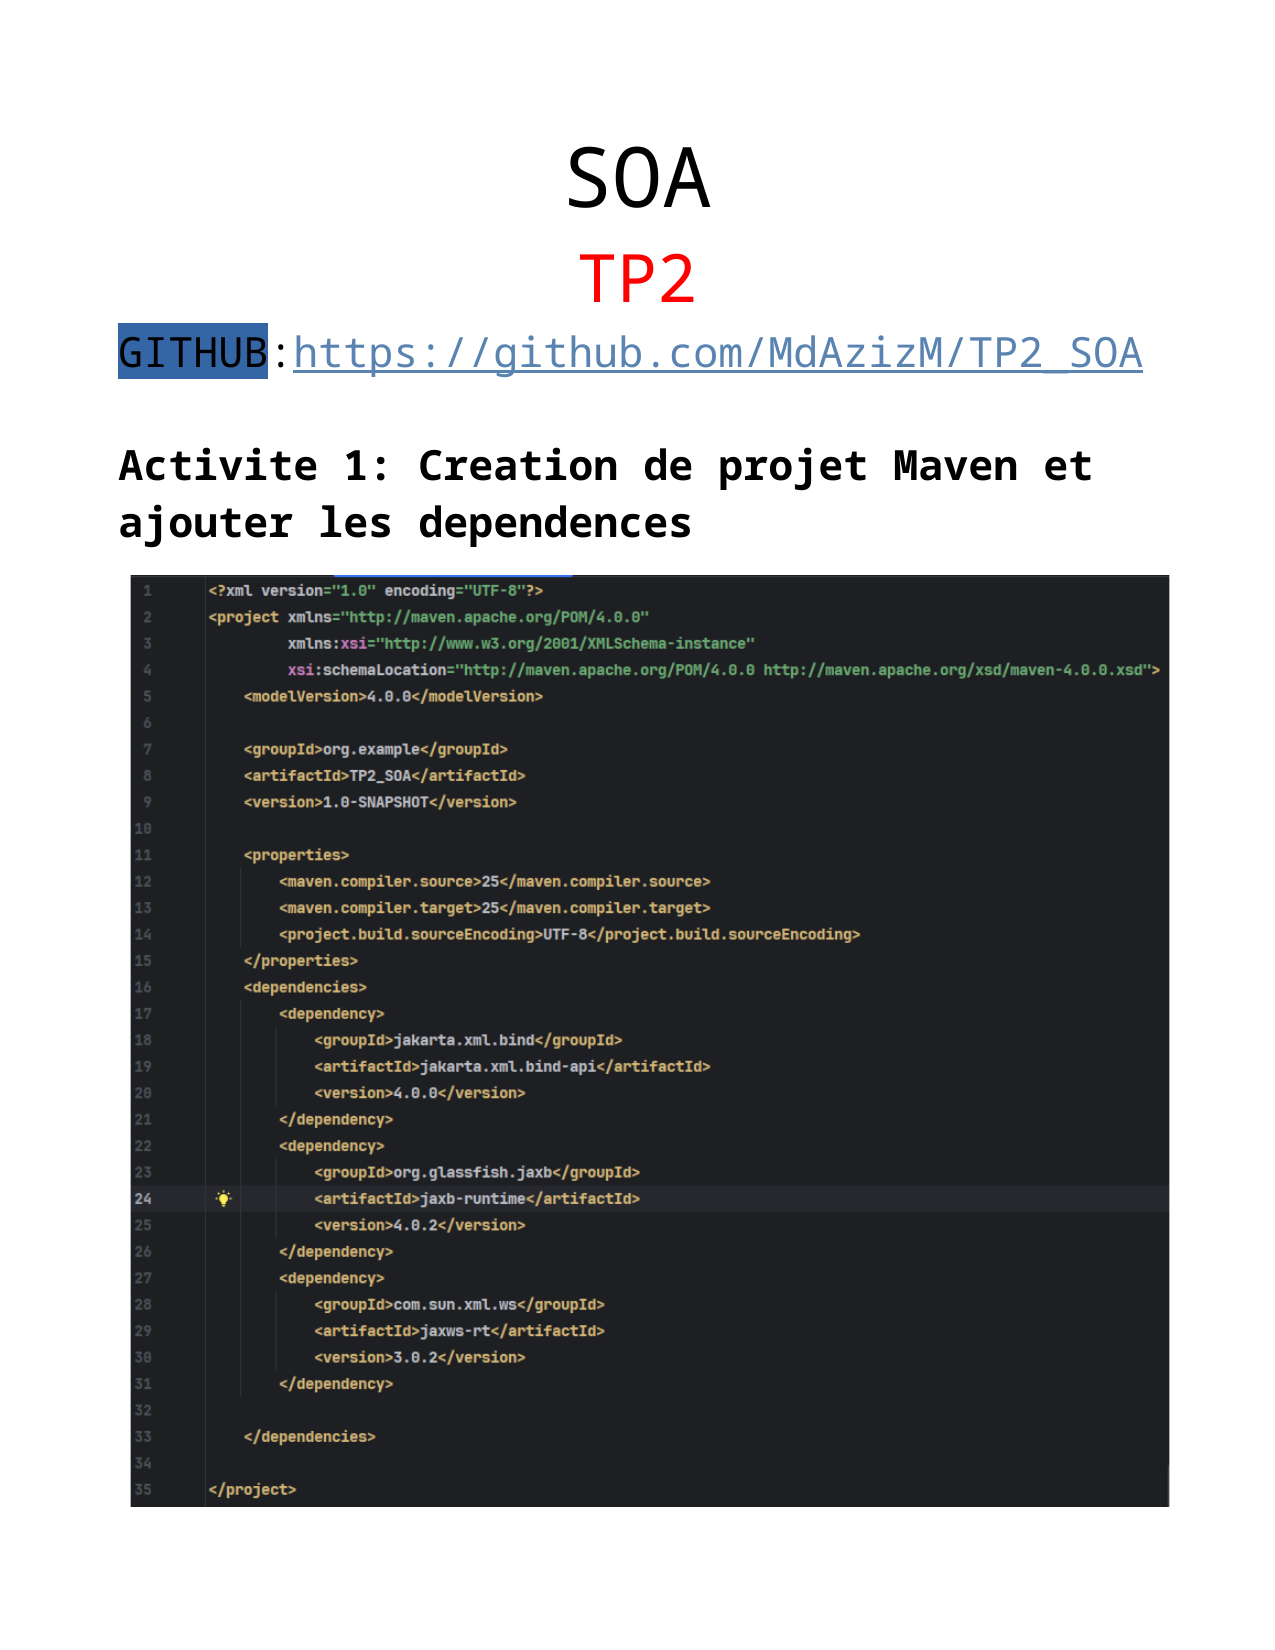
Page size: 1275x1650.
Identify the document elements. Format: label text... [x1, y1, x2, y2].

text GITHUB:https://github.com/MdAzizM/TP2_SOA [118, 322, 1157, 379]
text Activite 1: Creation de projet Maven et ajouter les dependences [118, 436, 1157, 549]
text TP2 [118, 232, 1157, 322]
text SOA [118, 118, 1157, 232]
picture [130, 575, 1170, 1507]
